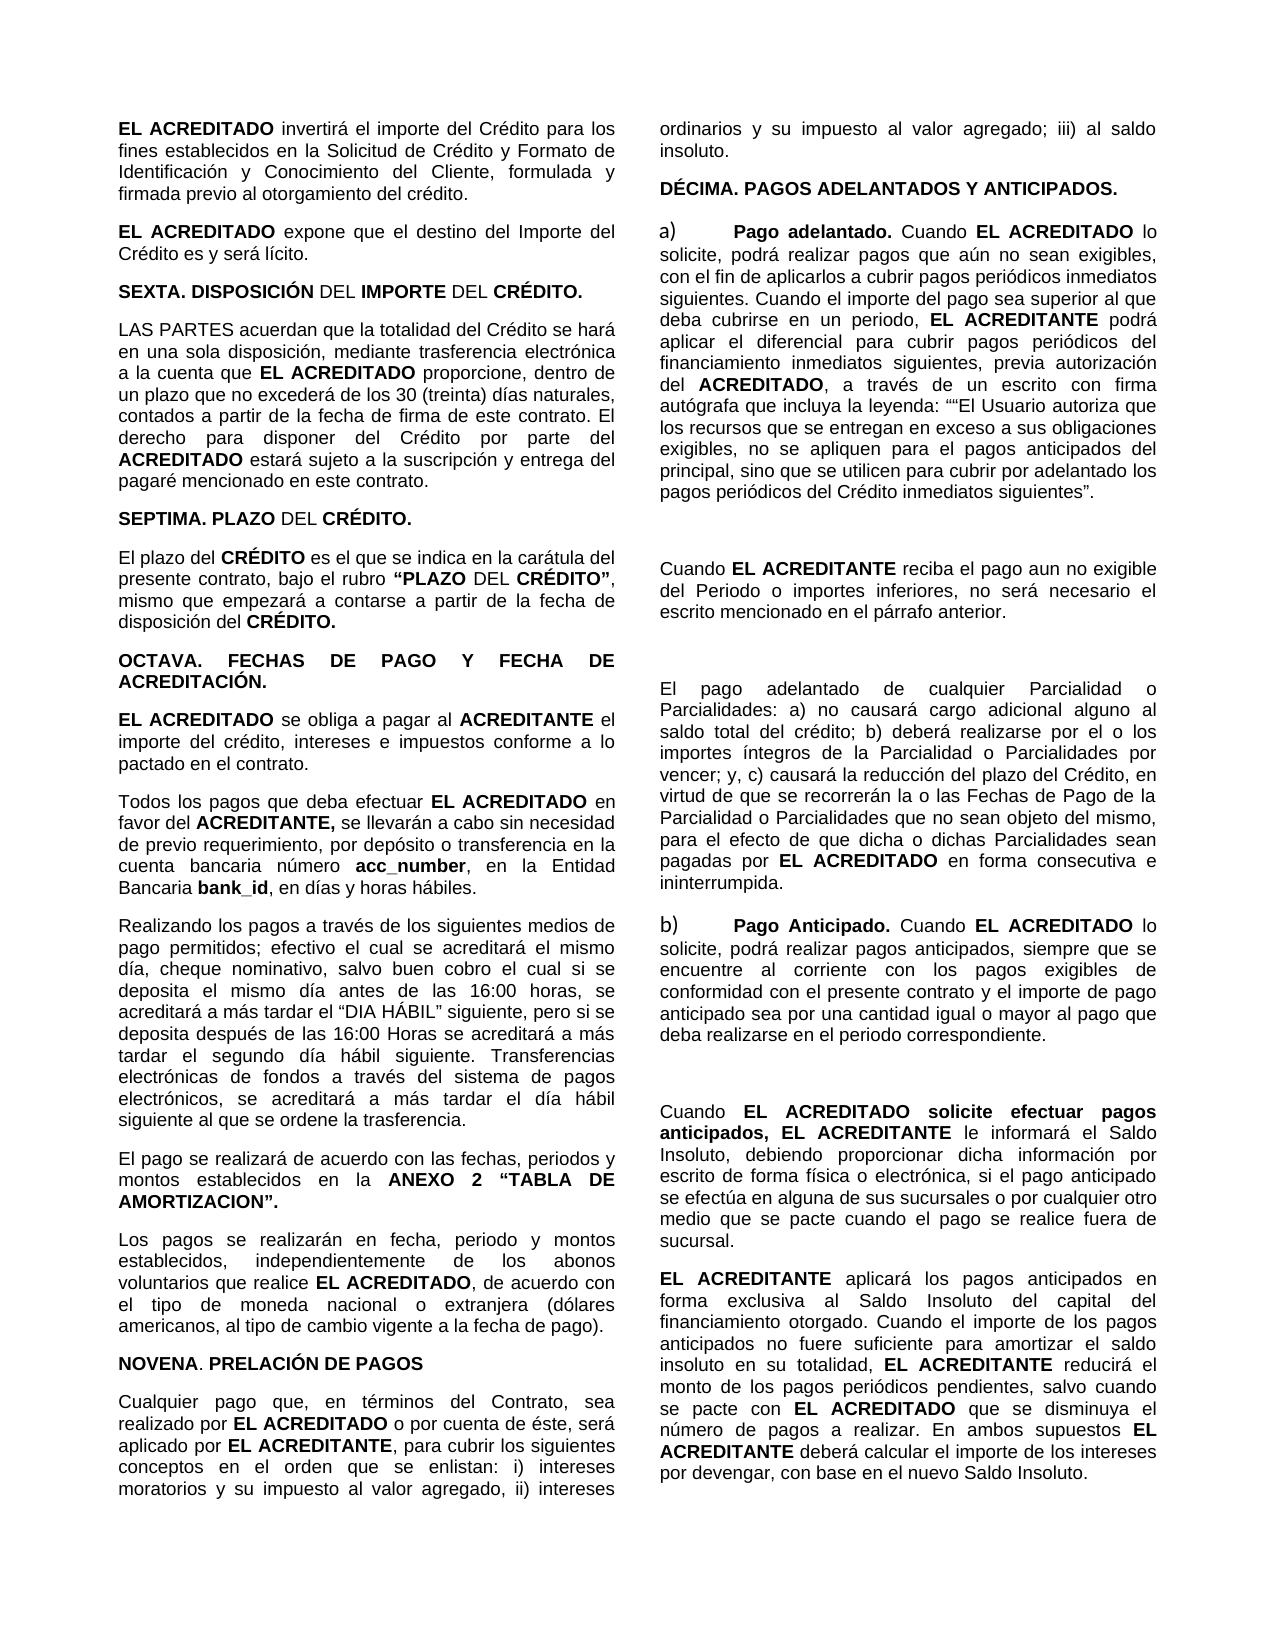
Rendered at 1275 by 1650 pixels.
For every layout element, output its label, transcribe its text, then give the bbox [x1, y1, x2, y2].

text ordinarios y su impuesto al valor agregado; iii) al saldo insoluto. [659, 118, 1157, 161]
text Los pagos se realizarán en fecha, periodo y montos establecidos, independientemente de los abonos voluntarios que realice EL ACREDITADO, de acuerdo con el tipo de moneda nacional o extranjera (dólares americanos, al tipo de cambio vigente a la fecha de pago). [118, 1229, 615, 1336]
text NOVENA. PRELACIÓN DE PAGOS [118, 1353, 615, 1375]
text El pago se realizará de acuerdo con las fechas, periodos y montos establecidos en la ANEXO 2 “TABLA DE AMORTIZACION”. [118, 1147, 615, 1212]
text Realizando los pagos a través de los siguientes medios de pago permitidos; efectivo el cual se acreditará el mismo día, cheque nominativo, salvo buen cobro el cual si se deposita el mismo día antes de las 16:00 horas, se acreditará a más tardar el “DIA HÁBIL” siguiente, pero si se deposita después de las 16:00 Horas se acreditará a más tardar el segundo día hábil siguiente. Transferencias electrónicas de fondos a través del sistema de pagos electrónicos, se acreditará a más tardar el día hábil siguiente al que se ordene la trasferencia. [118, 915, 615, 1131]
text LAS PARTES acuerdan que la totalidad del Crédito se hará en una sola disposición, mediante trasferencia electrónica a la cuenta que EL ACREDITADO proporcione, dentro de un plazo que no excederá de los 30 (treinta) días naturales, contados a partir de la fecha de firma de este contrato. El derecho para disponer del Crédito por parte del ACREDITADO estará sujeto a la suscripción y entrega del pagaré mencionado en este contrato. [118, 319, 615, 492]
text SEXTA. DISPOSICIÓN DEL IMPORTE DEL CRÉDITO. [118, 281, 615, 302]
text EL ACREDITADO invertirá el importe del Crédito para los fines establecidos en la Solicitud de Crédito y Formato de Identificación y Conocimiento del Cliente, formulada y firmada previo al otorgamiento del crédito. [118, 118, 615, 204]
text Todos los pagos que deba efectuar EL ACREDITADO en favor del ACREDITANTE, se llevarán a cabo sin necesidad de previo requerimiento, por depósito o transferencia en la cuenta bancaria número acc_number, en la Entidad Bancaria bank_id, en días y horas hábiles. [118, 791, 615, 898]
list Pago Anticipado. Cuando EL ACREDITADO lo solicite, podrá realizar pagos anticipados, siempre que se encuentre al corriente con los pagos exigibles de conformidad con el presente contrato y el importe de pago anticipado sea por una cantidad igual o mayor al pago que deba realizarse en el periodo correspondiente. [659, 910, 1157, 1046]
list Cuando EL ACREDITANTE reciba el pago aun no exigible del Periodo o importes inferiores, no será necesario el escrito mencionado en el párrafo anterior. [659, 558, 1157, 622]
text EL ACREDITADO expone que el destino del Importe del Crédito es y será lícito. [118, 221, 615, 264]
text DÉCIMA. PAGOS ADELANTADOS Y ANTICIPADOS. [659, 178, 1157, 199]
text Cualquier pago que, en términos del Contrato, sea realizado por EL ACREDITADO o por cuenta de éste, será aplicado por EL ACREDITANTE, para cubrir los siguientes conceptos en el orden que se enlistan: i) intereses moratorios y su impuesto al valor agregado, ii) intereses [118, 1391, 615, 1499]
list Pago adelantado. Cuando EL ACREDITADO lo solicite, podrá realizar pagos que aún no sean exigibles, con el fin de aplicarlos a cubrir pagos periódicos inmediatos siguientes. Cuando el importe del pago sea superior al que deba cubrirse en un periodo, EL ACREDITANTE podrá aplicar el diferencial para cubrir pagos periódicos del financiamiento inmediatos siguientes, previa autorización del ACREDITADO, a través de un escrito con firma autógrafa que incluya la leyenda: ““El Usuario autoriza que los recursos que se entregan en exceso a sus obligaciones exigibles, no se apliquen para el pagos anticipados del principal, sino que se utilicen para cubrir por adelantado los pagos periódicos del Crédito inmediatos siguientes”. [658, 216, 1157, 503]
text EL ACREDITANTE aplicará los pagos anticipados en forma exclusiva al Saldo Insoluto del capital del financiamiento otorgado. Cuando el importe de los pagos anticipados no fuere suficiente para amortizar el saldo insoluto en su totalidad, EL ACREDITANTE reducirá el monto de los pagos periódicos pendientes, salvo cuando se pacte con EL ACREDITADO que se disminuya el número de pagos a realizar. En ambos supuestos EL ACREDITANTE deberá calcular el importe de los intereses por devengar, con base en el nuevo Saldo Insoluto. [659, 1268, 1157, 1484]
text SEPTIMA. PLAZO DEL CRÉDITO. [118, 508, 615, 530]
text OCTAVA. FECHAS DE PAGO Y FECHA DE ACREDITACIÓN. [118, 649, 615, 692]
text EL ACREDITADO se obliga a pagar al ACREDITANTE el importe del crédito, intereses e impuestos conforme a lo pactado en el contrato. [118, 709, 615, 774]
text El pago adelantado de cualquier Parcialidad o Parcialidades: a) no causará cargo adicional alguno al saldo total del crédito; b) deberá realizarse por el o los importes íntegros de la Parcialidad o Parcialidades por vencer; y, c) causará la reducción del plazo del Crédito, en virtud de que se recorrerán la o las Fechas de Pago de la Parcialidad o Parcialidades que no sean objeto del mismo, para el efecto de que dicha o dichas Parcialidades sean pagadas por EL ACREDITADO en forma consecutiva e ininterrumpida. [659, 677, 1157, 893]
text El plazo del CRÉDITO es el que se indica en la carátula del presente contrato, bajo el rubro “PLAZO DEL CRÉDITO”, mismo que empezará a contarse a partir de la fecha de disposición del CRÉDITO. [118, 546, 615, 633]
text Cuando EL ACREDITADO solicite efectuar pagos anticipados, EL ACREDITANTE le informará el Saldo Insoluto, debiendo proporcionar dicha información por escrito de forma física o electrónica, si el pago anticipado se efectúa en alguna de sus sucursales o por cualquier otro medio que se pacte cuando el pago se realice fuera de sucursal. [659, 1100, 1157, 1251]
